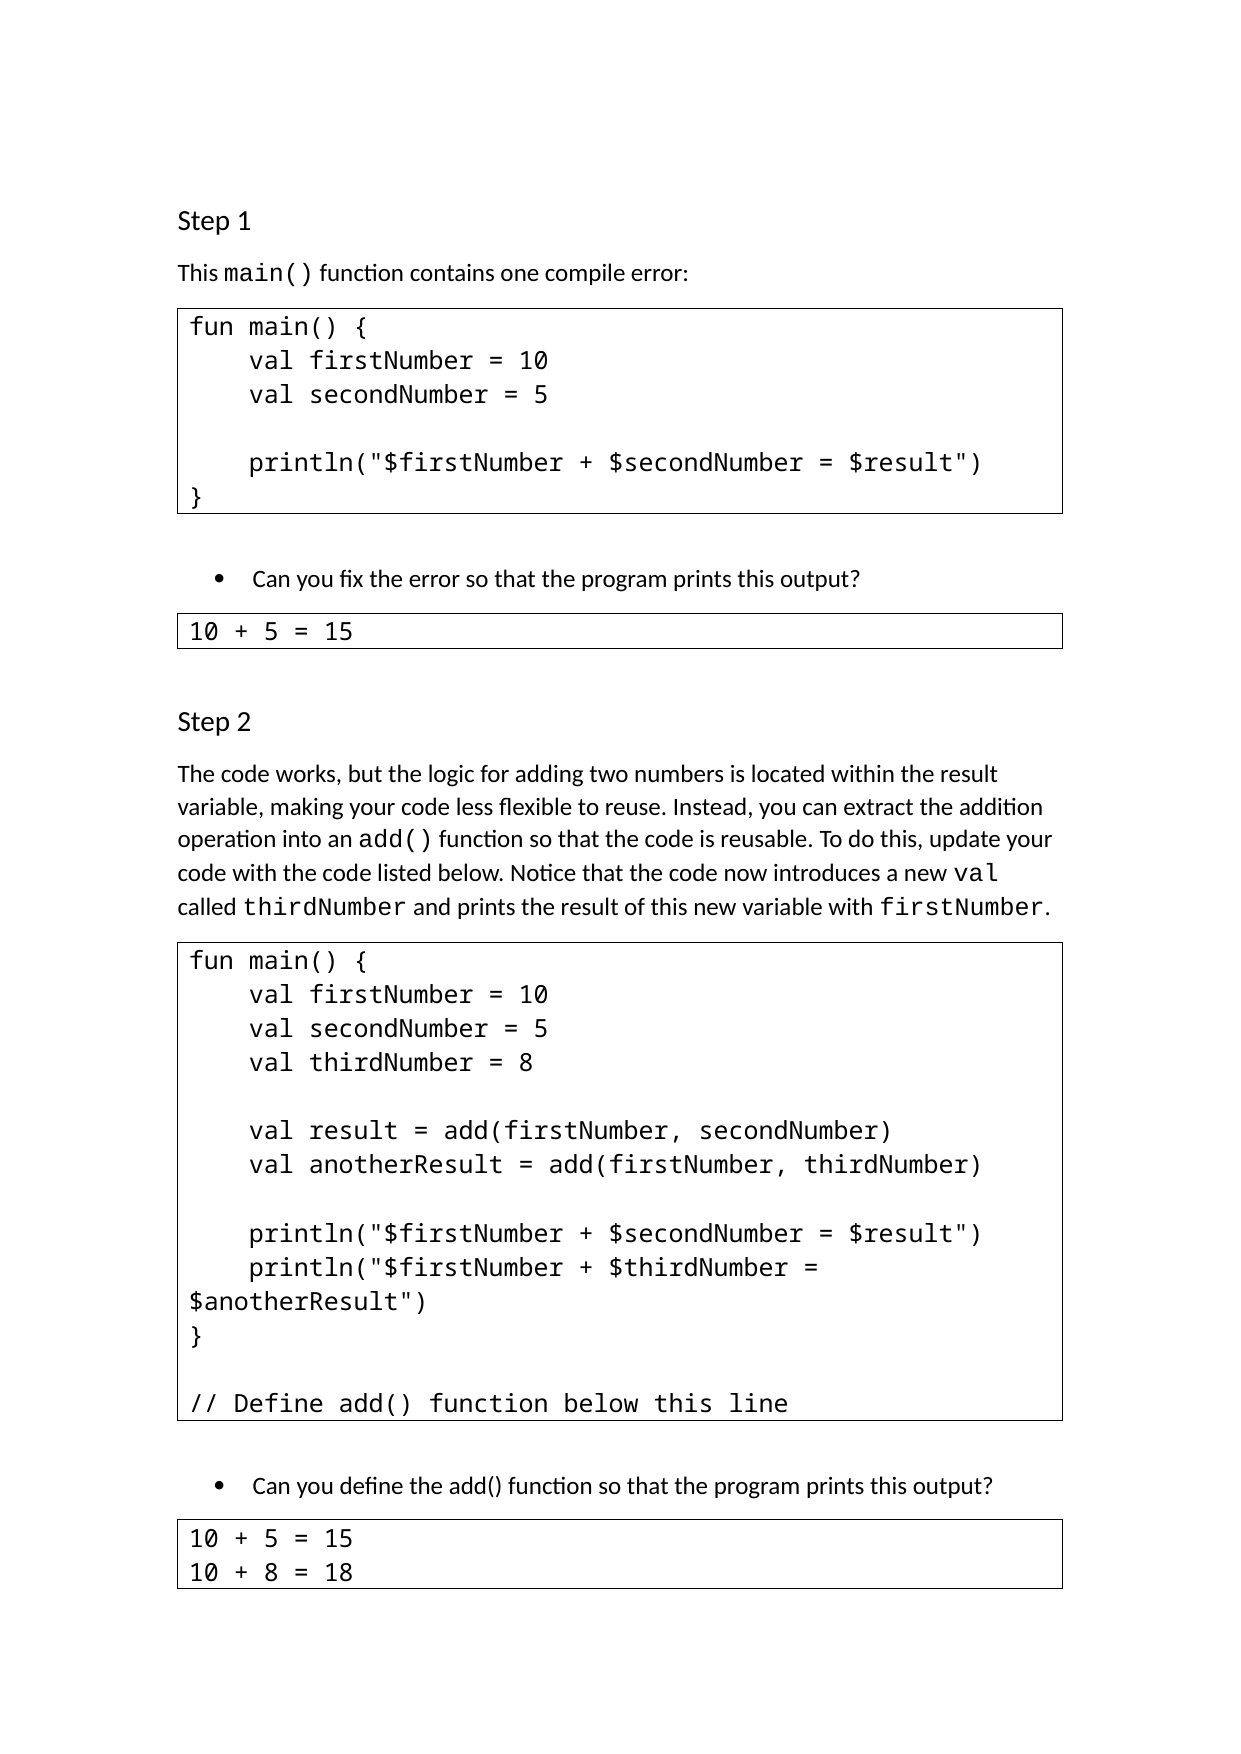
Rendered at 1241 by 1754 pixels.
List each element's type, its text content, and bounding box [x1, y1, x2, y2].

list Can you define the add() function so that the program prints this output? [215, 1470, 1063, 1500]
table_header fun main() { val firstNumber = 10 val secondNumber = 5 val thirdNumber = 8 val result = add(firstNumber, secondNumber) val anotherResult = add(firstNumber, thirdNumber) println("$firstNumber + $secondNumber = $result") println("$firstNumber + $thirdNumber = $anotherResult") } // Define add() function below this line [178, 943, 1062, 1419]
text Step 1 [177, 202, 1063, 238]
text Step 2 [177, 703, 1063, 739]
table_header 10 + 5 = 15 10 + 8 = 18 [178, 1520, 1062, 1588]
text This main() function contains one compile error: [177, 257, 1063, 289]
list Can you fix the error so that the program prints this output? [215, 563, 1063, 594]
table_header 10 + 5 = 15 [178, 614, 1062, 648]
text The code works, but the logic for adding two numbers is located within the result variable, making your code less flexible to reuse. Instead, you can extract the addition operation into an add() function so that the code is reusable. To do this, update your code with the code listed below. Notice that the code now introduces a new val called thirdNumber and prints the result of this new variable with firstNumber. [177, 758, 1063, 923]
table_header fun main() { val firstNumber = 10 val secondNumber = 5 println("$firstNumber + $secondNumber = $result") } [178, 309, 1062, 513]
